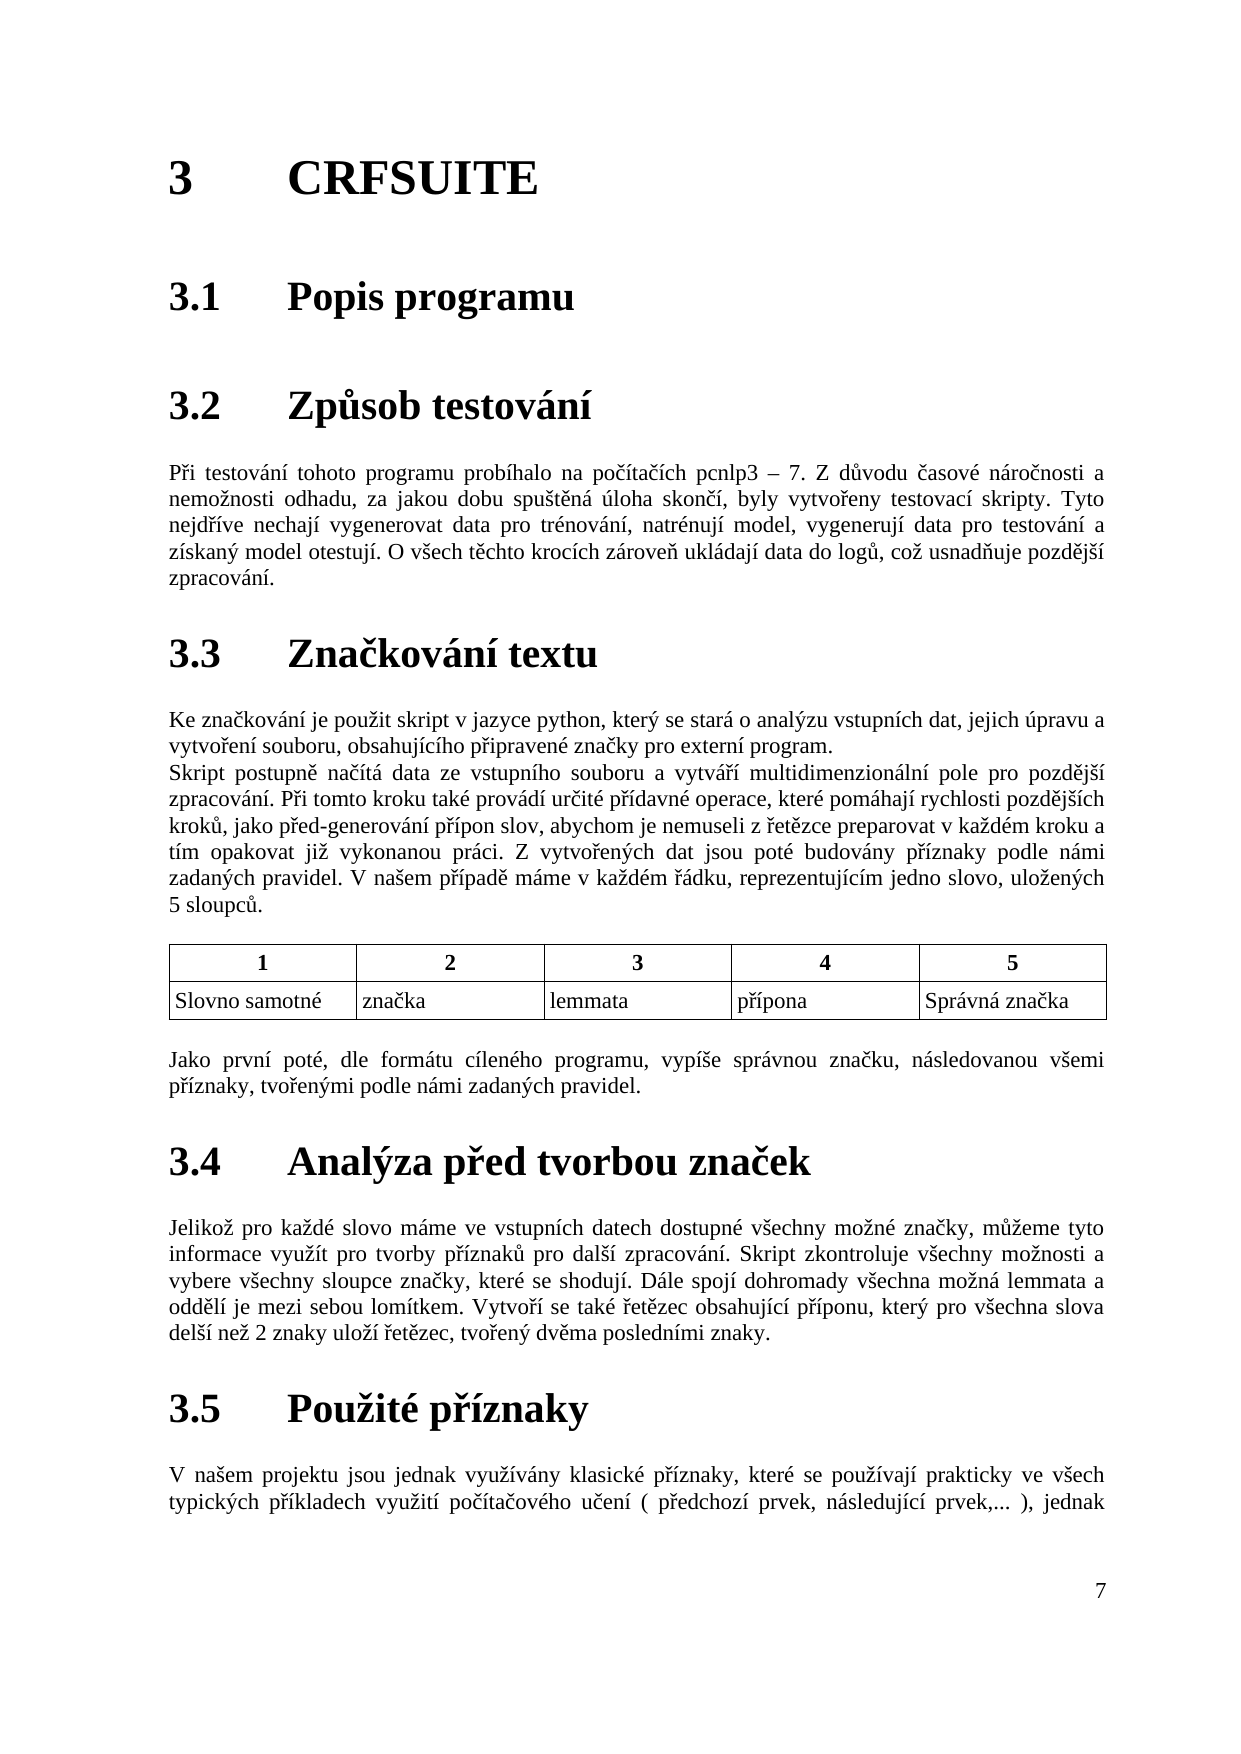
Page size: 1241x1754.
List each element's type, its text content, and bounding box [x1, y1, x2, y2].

text Ke značkování je použit skript v jazyce python, který se stará o analýzu vstupních dat, jejich úpravu a vytvoření souboru, obsahujícího připravené značky pro externí program. [169, 706, 1106, 759]
table_cell značka [357, 982, 544, 1019]
table_cell Slovno samotné [170, 982, 356, 1019]
subtitle Analýza před tvorbou značek [169, 1136, 1106, 1184]
subtitle Značkování textu [169, 628, 1106, 676]
table_header 5 [920, 945, 1106, 981]
table_cell přípona [732, 982, 919, 1019]
text Jako první poté, dle formátu cíleného programu, vypíše správnou značku, následovanou všemi příznaky, tvořenými podle námi zadaných pravidel. [169, 1046, 1106, 1098]
subtitle CRFSUITE [169, 148, 1106, 205]
table_cell Správná značka [920, 982, 1106, 1019]
table_header 4 [732, 945, 919, 981]
text Skript postupně načítá data ze vstupního souboru a vytváří multidimenzionální pole pro pozdější zpracování. Při tomto kroku také provádí určité přídavné operace, které pomáhají rychlosti pozdějších kroků, jako před-generování přípon slov, abychom je nemuseli z řetězce preparovat v každém kroku a tím opakovat již vykonanou práci. Z vytvořených dat jsou poté budovány příznaky podle námi zadaných pravidel. V našem případě máme v každém řádku, reprezentujícím jedno slovo, uložených 5 sloupců. [169, 759, 1106, 917]
subtitle Použité příznaky [169, 1383, 1106, 1431]
table_cell lemmata [545, 982, 731, 1019]
table_header 2 [357, 945, 544, 981]
subtitle Popis programu [169, 271, 1106, 319]
text Jelikož pro každé slovo máme ve vstupních datech dostupné všechny možné značky, můžeme tyto informace využít pro tvorby příznaků pro další zpracování. Skript zkontroluje všechny možnosti a vybere všechny sloupce značky, které se shodují. Dále spojí dohromady všechna možná lemmata a oddělí je mezi sebou lomítkem. Vytvoří se také řetězec obsahující příponu, který pro všechna slova delší než 2 znaky uloží řetězec, tvořený dvěma posledními znaky. [169, 1214, 1106, 1346]
subtitle Způsob testování [169, 381, 1106, 429]
table_header 3 [545, 945, 731, 981]
table_header 1 [170, 945, 356, 981]
text V našem projektu jsou jednak využívány klasické příznaky, které se používají prakticky ve všech typických příkladech využití počítačového učení ( předchozí prvek, následující prvek,... ), jednak [169, 1461, 1106, 1514]
text Při testování tohoto programu probíhalo na počítačích pcnlp3 – 7. Z důvodu časové náročnosti a nemožnosti odhadu, za jakou dobu spuštěná úloha skončí, byly vytvořeny testovací skripty. Tyto nejdříve nechají vygenerovat data pro trénování, natrénují model, vygenerují data pro testování a získaný model otestují. O všech těchto krocích zároveň ukládají data do logů, což usnadňuje pozdější zpracování. [169, 459, 1106, 591]
